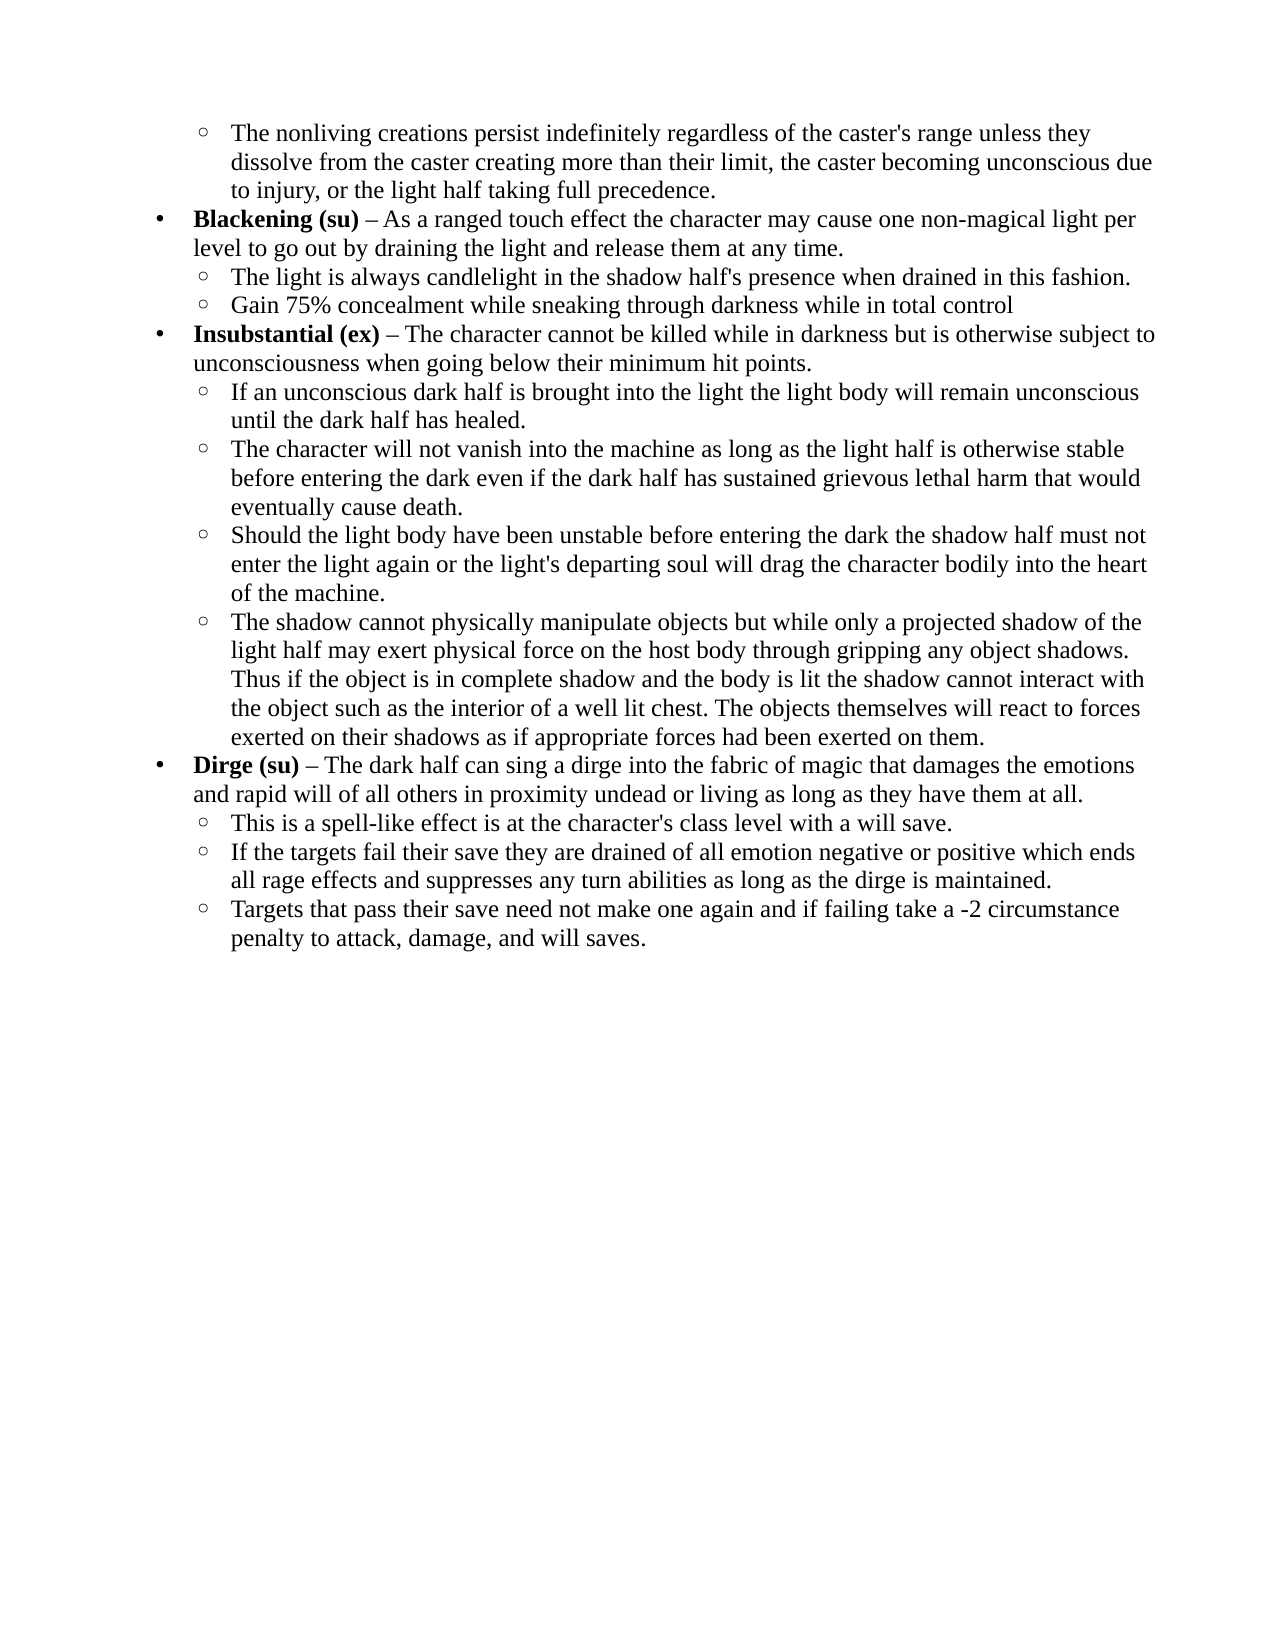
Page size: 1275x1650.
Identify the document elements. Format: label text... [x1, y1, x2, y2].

list Targets that pass their save need not make one again and if failing take a -2 circumstance penalty to attack, damage, and will saves. [193, 894, 1157, 952]
list The shadow cannot physically manipulate objects but while only a projected shadow of the light half may exert physical force on the host body through gripping any object shadows. Thus if the object is in complete shadow and the body is lit the shadow cannot interact with the object such as the interior of a well lit chest. The objects themselves will react to forces exerted on their shadows as if appropriate forces had been exerted on them. [193, 607, 1157, 751]
list If an unconscious dark half is brought into the light the light body will remain unconscious until the dark half has healed. [193, 377, 1157, 434]
list Should the light body have been unstable before entering the dark the shadow half must not enter the light again or the light's departing soul will drag the character bodily into the heart of the machine. [193, 521, 1157, 607]
list Blackening (su) – As a ranged touch effect the character may cause one non-magical light per level to go out by draining the light and release them at any time. [156, 204, 1157, 262]
list If the targets fail their save they are drained of all emotion negative or positive which ends all rage effects and suppresses any turn abilities as long as the dirge is maintained. [193, 837, 1157, 894]
list Gain 75% concealment while sneaking through darkness while in total control [193, 291, 1157, 319]
list The light is always candlelight in the shadow half's presence when drained in this fashion. [193, 262, 1157, 291]
list The nonliving creations persist indefinitely regardless of the caster's range unless they dissolve from the caster creating more than their limit, the caster becoming unconscious due to injury, or the light half taking full precedence. [193, 118, 1157, 204]
list The character will not vanish into the machine as long as the light half is otherwise stable before entering the dark even if the dark half has sustained grievous lethal harm that would eventually cause death. [193, 434, 1157, 521]
list Insubstantial (ex) – The character cannot be killed while in darkness but is otherwise subject to unconsciousness when going below their minimum hit points. [156, 319, 1157, 377]
list Dirge (su) – The dark half can sing a dirge into the fabric of magic that damages the emotions and rapid will of all others in proximity undead or living as long as they have them at all. [156, 751, 1157, 808]
list This is a spell-like effect is at the character's class level with a will save. [193, 808, 1157, 837]
